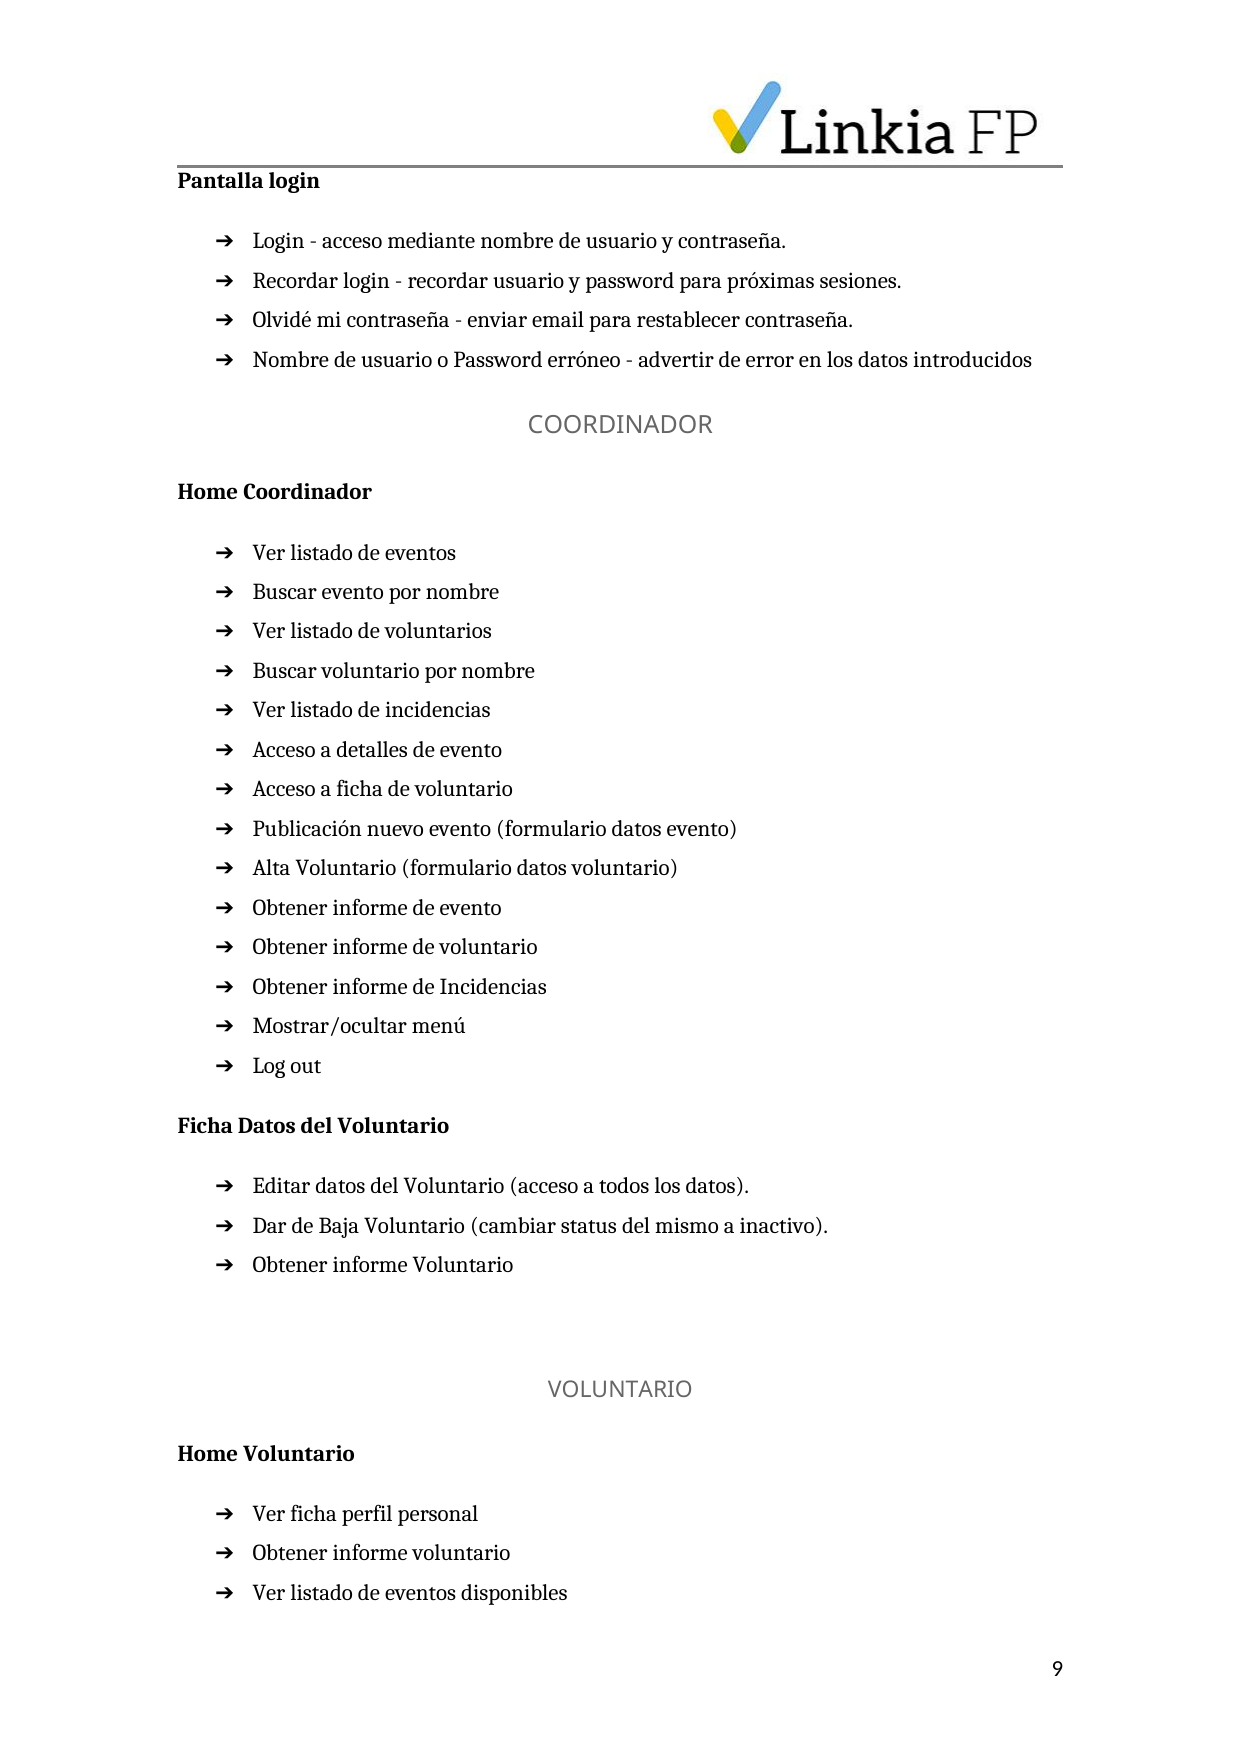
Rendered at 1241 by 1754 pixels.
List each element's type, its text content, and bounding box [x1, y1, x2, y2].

list Acceso a detalles de evento [215, 737, 1063, 763]
list Obtener informe voluntario [215, 1540, 1063, 1567]
list Publicación nuevo evento (formulario datos evento) [215, 816, 1063, 842]
text VOLUNTARIO [177, 1373, 1063, 1404]
text COORDINADOR [177, 407, 1063, 441]
list Recordar login - recordar usuario y password para próximas sesiones. [215, 268, 1063, 294]
list Editar datos del Voluntario (acceso a todos los datos). [215, 1173, 1063, 1199]
list Obtener informe de voluntario [215, 934, 1063, 960]
list Log out [215, 1052, 1063, 1079]
list Alta Voluntario (formulario datos voluntario) [215, 855, 1063, 881]
text Pantalla login [177, 168, 1063, 194]
list Obtener informe de Incidencias [215, 973, 1063, 1000]
list Ver listado de incidencias [215, 697, 1063, 723]
list Ver listado de eventos disponibles [215, 1580, 1063, 1606]
list Nombre de usuario o Password erróneo - advertir de error en los datos introducidos [215, 347, 1063, 373]
list Ver ficha perfil personal [215, 1501, 1063, 1527]
text Home Voluntario [177, 1440, 1063, 1467]
list Acceso a ficha de voluntario [215, 776, 1063, 802]
text Ficha Datos del Voluntario [177, 1113, 1063, 1139]
list Obtener informe de evento [215, 894, 1063, 921]
list Olvidé mi contraseña - enviar email para restablecer contraseña. [215, 307, 1063, 334]
text Home Coordinador [177, 479, 1063, 505]
list Login - acceso mediante nombre de usuario y contraseña. [215, 228, 1063, 255]
list Buscar evento por nombre [215, 579, 1063, 605]
list Obtener informe Voluntario [215, 1252, 1063, 1278]
list Buscar voluntario por nombre [215, 658, 1063, 684]
list Mostrar/ocultar menú [215, 1013, 1063, 1039]
list Ver listado de eventos [215, 539, 1063, 566]
list Dar de Baja Voluntario (cambiar status del mismo a inactivo). [215, 1213, 1063, 1239]
list Ver listado de voluntarios [215, 618, 1063, 644]
